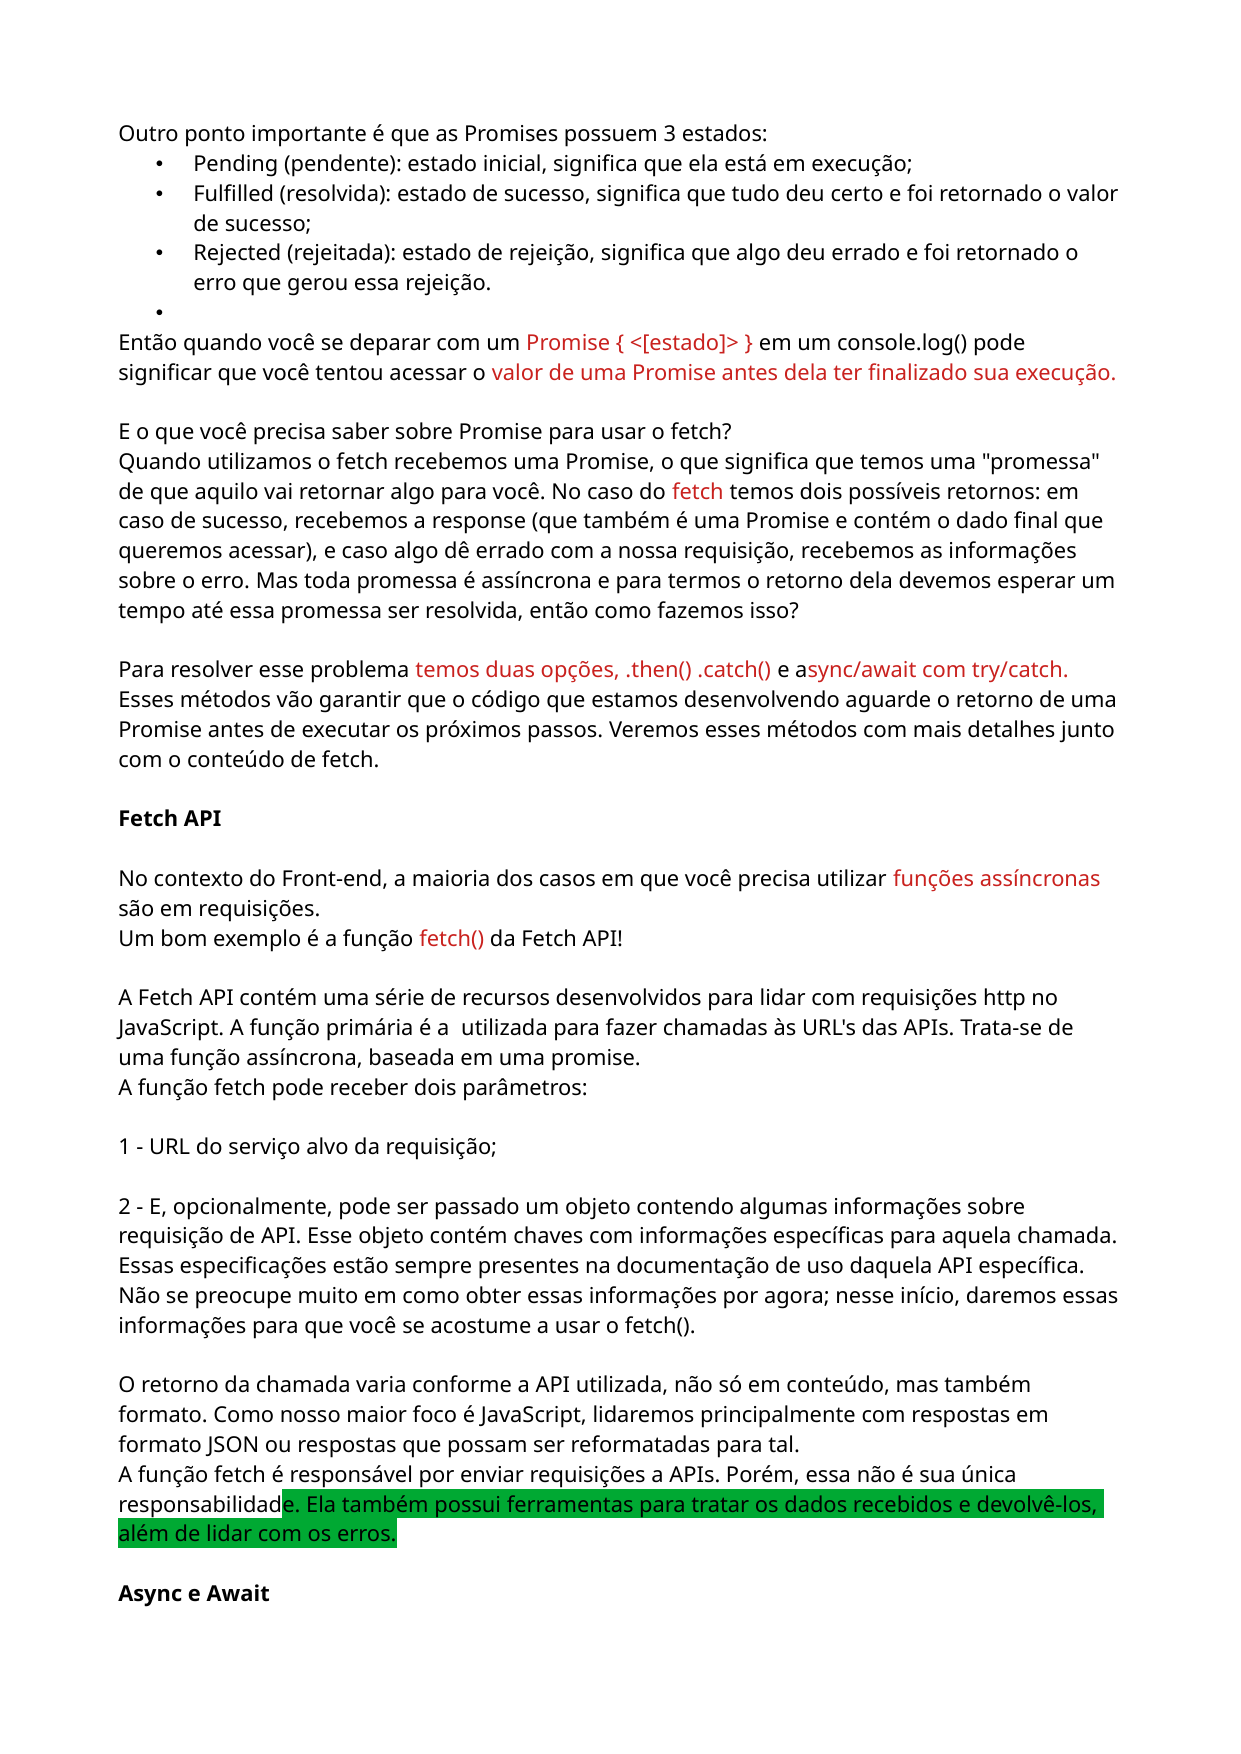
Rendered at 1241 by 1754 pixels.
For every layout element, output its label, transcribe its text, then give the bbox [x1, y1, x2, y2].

text A função fetch é responsável por enviar requisições a APIs. Porém, essa não é sua única responsabilidade. Ela também possui ferramentas para tratar os dados recebidos e devolvê-los, além de lidar com os erros. [118, 1459, 1122, 1548]
list Rejected (rejeitada): estado de rejeição, significa que algo deu errado e foi retornado o erro que gerou essa rejeição. [156, 237, 1122, 297]
text A Fetch API contém uma série de recursos desenvolvidos para lidar com requisições http no JavaScript. A função primária é a utilizada para fazer chamadas às URL's das APIs. Trata-se de uma função assíncrona, baseada em uma promise. [118, 982, 1122, 1071]
text 2 - E, opcionalmente, pode ser passado um objeto contendo algumas informações sobre requisição de API. Esse objeto contém chaves com informações específicas para aquela chamada. Essas especificações estão sempre presentes na documentação de uso daquela API específica. Não se preocupe muito em como obter essas informações por agora; nesse início, daremos essas informações para que você se acostume a usar o fetch(). [118, 1191, 1122, 1339]
text No contexto do Front-end, a maioria dos casos em que você precisa utilizar funções assíncronas são em requisições. [118, 863, 1122, 922]
text Outro ponto importante é que as Promises possuem 3 estados: [118, 118, 1122, 148]
text O retorno da chamada varia conforme a API utilizada, não só em conteúdo, mas também formato. Como nosso maior foco é JavaScript, lidaremos principalmente com respostas em formato JSON ou respostas que possam ser reformatadas para tal. [118, 1369, 1122, 1459]
text Fetch API [118, 803, 1122, 833]
text Quando utilizamos o fetch recebemos uma Promise, o que significa que temos uma "promessa" de que aquilo vai retornar algo para você. No caso do fetch temos dois possíveis retornos: em caso de sucesso, recebemos a response (que também é uma Promise e contém o dado final que queremos acessar), e caso algo dê errado com a nossa requisição, recebemos as informações sobre o erro. Mas toda promessa é assíncrona e para termos o retorno dela devemos esperar um tempo até essa promessa ser resolvida, então como fazemos isso? [118, 446, 1122, 624]
text A função fetch pode receber dois parâmetros: [118, 1071, 1122, 1101]
list Fulfilled (resolvida): estado de sucesso, significa que tudo deu certo e foi retornado o valor de sucesso; [156, 178, 1122, 237]
list Pending (pendente): estado inicial, significa que ela está em execução; [156, 148, 1122, 178]
text Um bom exemplo é a função fetch() da Fetch API! [118, 922, 1122, 952]
text Então quando você se deparar com um Promise { <[estado]> } em um console.log() pode significar que você tentou acessar o valor de uma Promise antes dela ter finalizado sua execução. [118, 327, 1122, 386]
text 1 - URL do serviço alvo da requisição; [118, 1131, 1122, 1161]
text Async e Await [118, 1578, 1122, 1608]
text E o que você precisa saber sobre Promise para usar o fetch? [118, 416, 1122, 446]
text Para resolver esse problema temos duas opções, .then() .catch() e async/await com try/catch. Esses métodos vão garantir que o código que estamos desenvolvendo aguarde o retorno de uma Promise antes de executar os próximos passos. Veremos esses métodos com mais detalhes junto com o conteúdo de fetch. [118, 654, 1122, 773]
